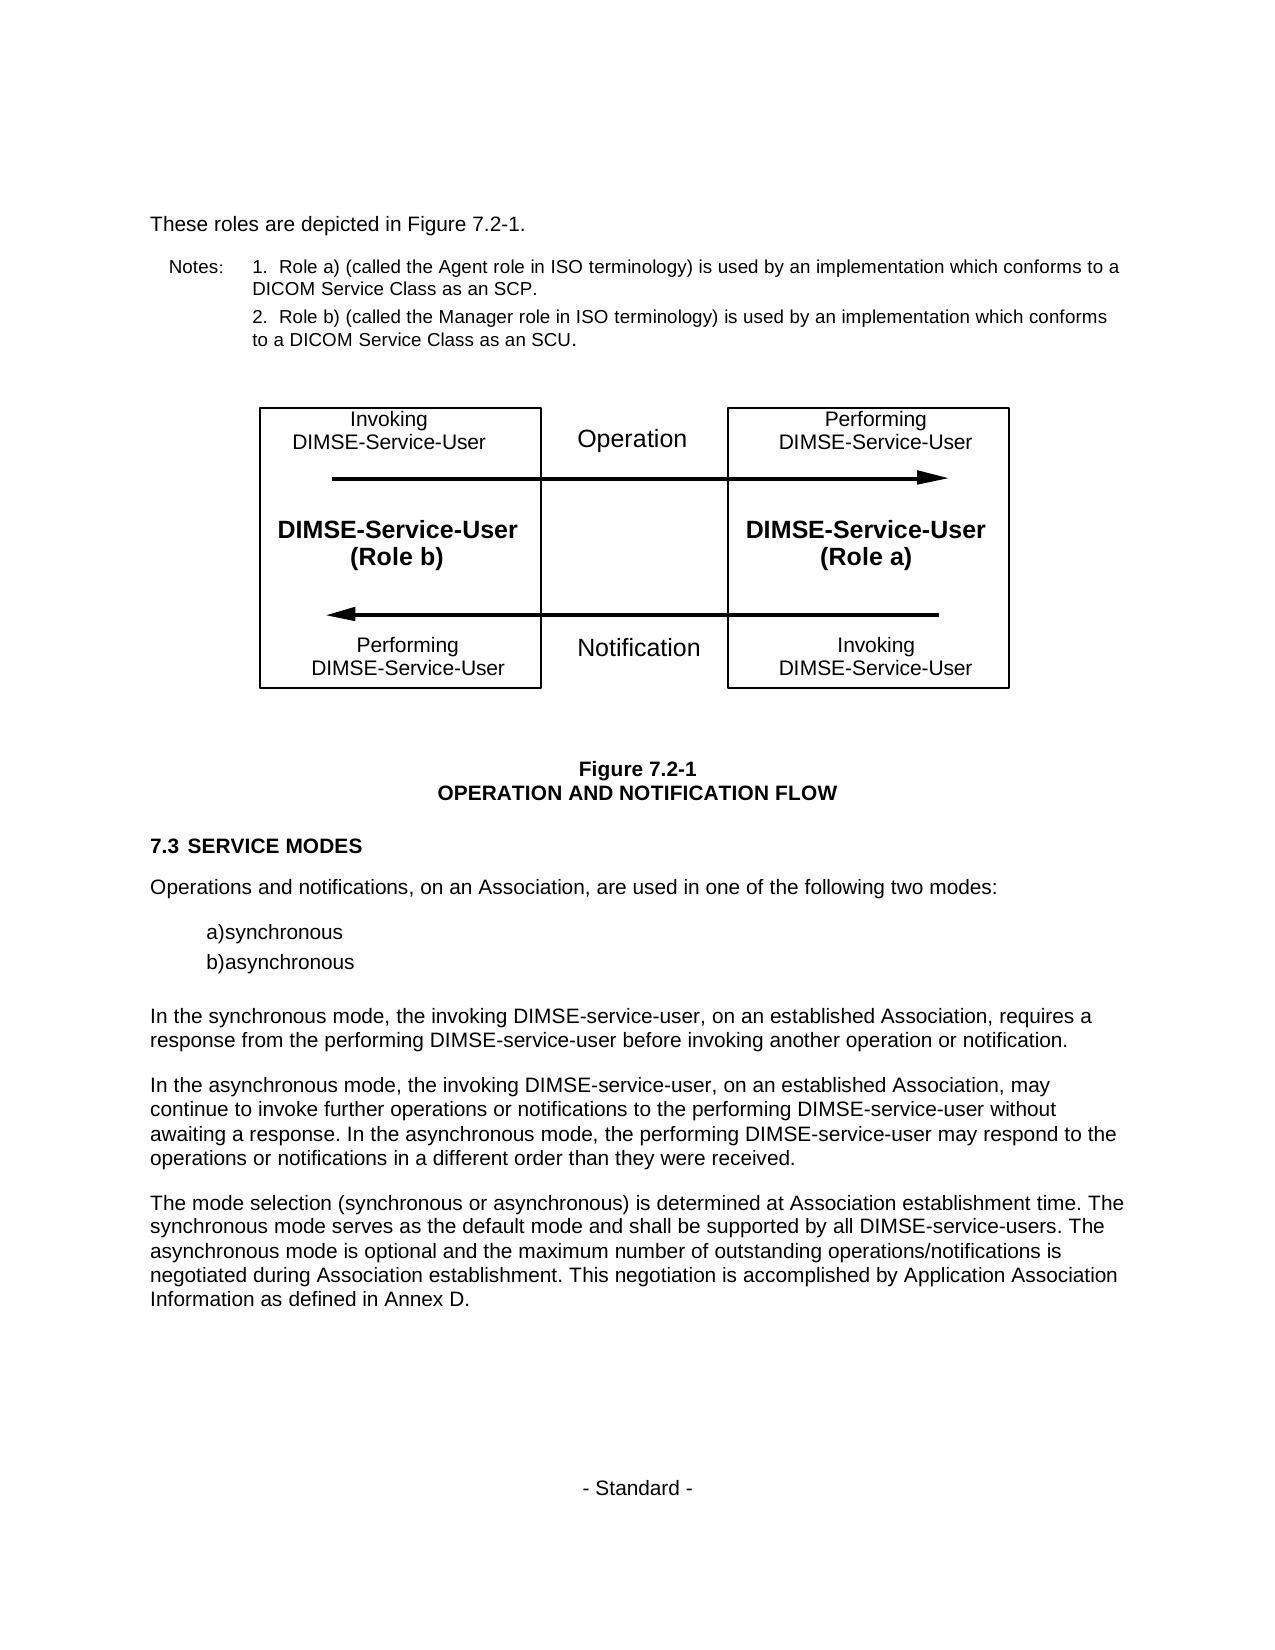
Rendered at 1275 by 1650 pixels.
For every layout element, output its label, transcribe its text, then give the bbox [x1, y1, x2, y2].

text The mode selection (synchronous or asynchronous) is determined at Association establishment time. The synchronous mode serves as the default mode and shall be supported by all DIMSE-service-users. The asynchronous mode is optional and the maximum number of outstanding operations/notifications is negotiated during Association establishment. This negotiation is accomplished by Application Association Information as defined in Annex D. [150, 1190, 1125, 1311]
text 2. Role b) (called the Manager role in ISO terminology) is used by an implementation which conforms to a DICOM Service Class as an SCU. [169, 306, 1125, 351]
text Operations and notifications, on an Association, are used in one of the following two modes: [150, 875, 1125, 899]
title Figure 7.2-1 OPERATION AND NOTIFICATION FLOW [150, 757, 1125, 805]
text Notes 1. Role a) (called the Agent role in ISO terminology) is used by an implementation which conforms to a DICOM Service Class as an SCP. [169, 256, 1125, 299]
text b) asynchronous [206, 950, 1125, 998]
text a) synchronous [206, 920, 1125, 944]
text These roles are depicted in Figure 7.2-1. [150, 212, 1125, 236]
text In the synchronous mode, the invoking DIMSE-service-user, on an established Association, requires a response from the performing DIMSE-service-user before invoking another operation or notification. [150, 1004, 1125, 1052]
subtitle 7.3 Service modes [150, 834, 1125, 858]
text In the asynchronous mode, the invoking DIMSE-service-user, on an established Association, may continue to invoke further operations or notifications to the performing DIMSE-service-user without awaiting a response. In the asynchronous mode, the performing DIMSE-service-user may respond to the operations or notifications in a different order than they were received. [150, 1073, 1125, 1169]
